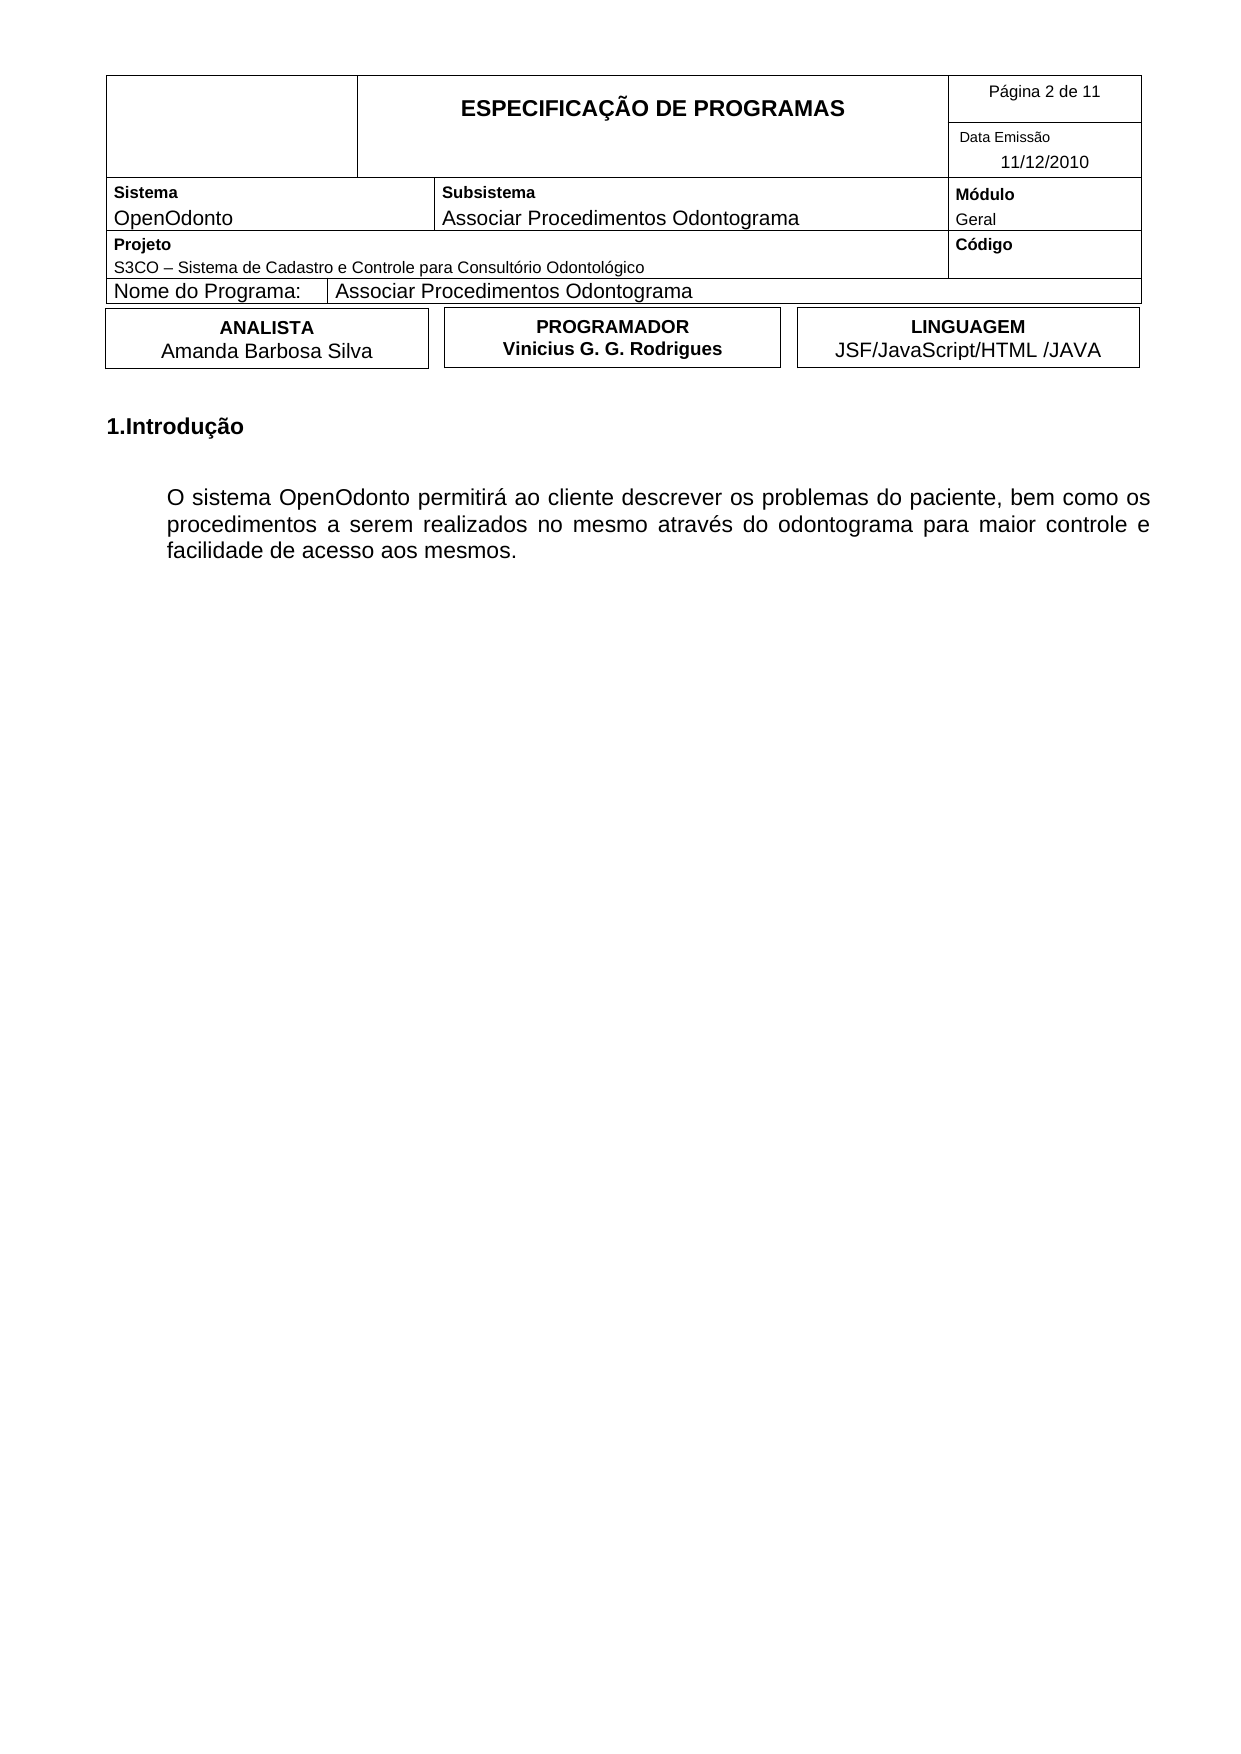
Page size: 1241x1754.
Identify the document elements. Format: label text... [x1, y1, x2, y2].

text O sistema OpenOdonto permitirá ao cliente descrever os problemas do paciente, bem como os procedimentos a serem realizados no mesmo através do odontograma para maior controle e facilidade de acesso aos mesmos. [167, 484, 1151, 563]
subtitle Introdução [106, 413, 1151, 439]
